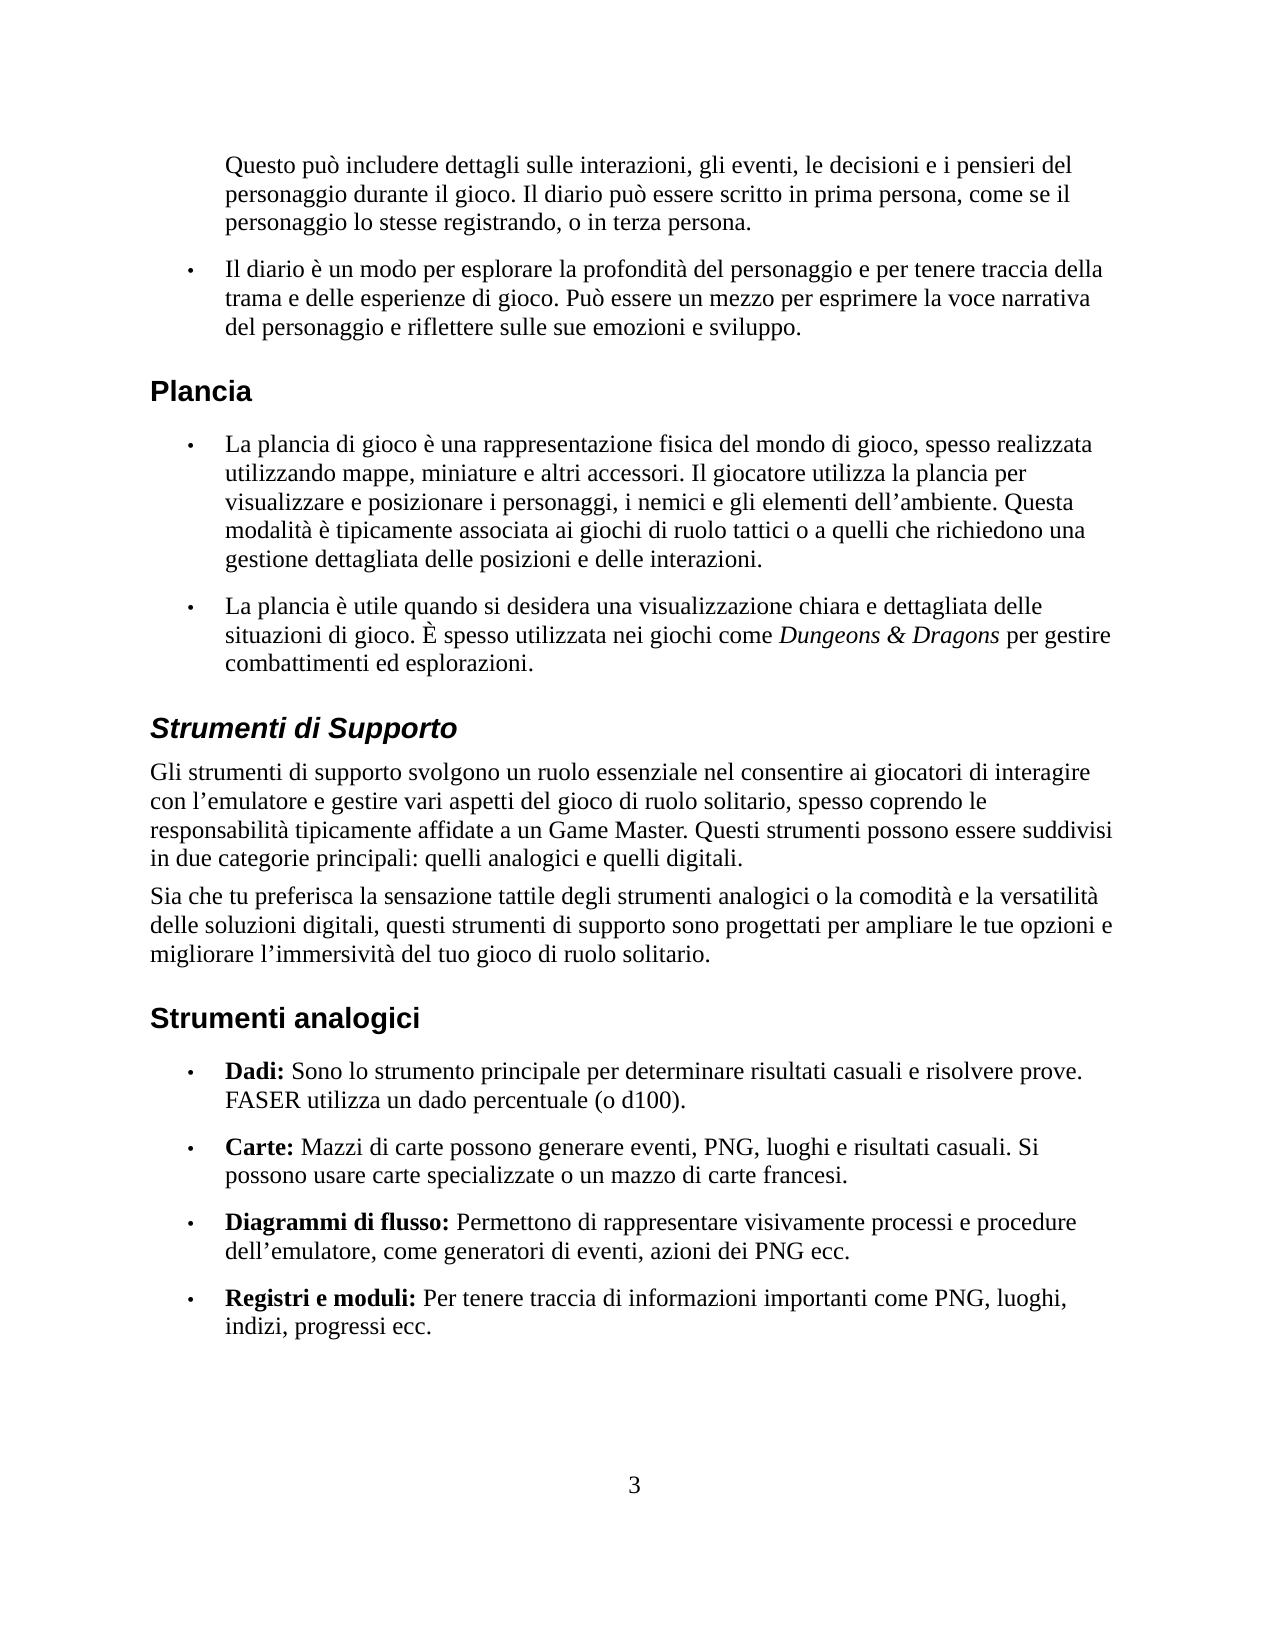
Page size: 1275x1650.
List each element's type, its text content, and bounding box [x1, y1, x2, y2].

list Carte: Mazzi di carte possono generare eventi, PNG, luoghi e risultati casuali. Si possono usare carte specializzate o un mazzo di carte francesi. [187, 1132, 1125, 1189]
list La plancia di gioco è una rappresentazione fisica del mondo di gioco, spesso realizzata utilizzando mappe, miniature e altri accessori. Il giocatore utilizza la plancia per visualizzare e posizionare i personaggi, i nemici e gli elementi dell’ambiente. Questa modalità è tipicamente associata ai giochi di ruolo tattici o a quelli che richiedono una gestione dettagliata delle posizioni e delle interazioni. [187, 429, 1125, 573]
list Dadi: Sono lo strumento principale per determinare risultati casuali e risolvere prove. FASER utilizza un dado percentuale (o d100). [187, 1056, 1125, 1114]
text Sia che tu preferisca la sensazione tattile degli strumenti analogici o la comodità e la versatilità delle soluzioni digitali, questi strumenti di supporto sono progettati per ampliare le tue opzioni e migliorare l’immersività del tuo gioco di ruolo solitario. [150, 881, 1125, 967]
subtitle Strumenti di Supporto [150, 711, 1125, 745]
list Questo può includere dettagli sulle interazioni, gli eventi, le decisioni e i pensieri del personaggio durante il gioco. Il diario può essere scritto in prima persona, come se il personaggio lo stesse registrando, o in terza persona. [187, 150, 1125, 236]
list Il diario è un modo per esplorare la profondità del personaggio e per tenere traccia della trama e delle esperienze di gioco. Può essere un mezzo per esprimere la voce narrativa del personaggio e riflettere sulle sue emozioni e sviluppo. [187, 254, 1125, 340]
list Diagrammi di flusso: Permettono di rappresentare visivamente processi e procedure dell’emulatore, come generatori di eventi, azioni dei PNG ecc. [187, 1207, 1125, 1265]
subtitle Strumenti analogici [150, 1001, 1125, 1035]
subtitle Plancia [150, 374, 1125, 408]
text Gli strumenti di supporto svolgono un ruolo essenziale nel consentire ai giocatori di interagire con l’emulatore e gestire vari aspetti del gioco di ruolo solitario, spesso coprendo le responsabilità tipicamente affidate a un Game Master. Questi strumenti possono essere suddivisi in due categorie principali: quelli analogici e quelli digitali. [150, 757, 1125, 872]
list La plancia è utile quando si desidera una visualizzazione chiara e dettagliata delle situazioni di gioco. È spesso utilizzata nei giochi come Dungeons & Dragons per gestire combattimenti ed esplorazioni. [187, 591, 1125, 677]
list Registri e moduli: Per tenere traccia di informazioni importanti come PNG, luoghi, indizi, progressi ecc. [187, 1283, 1125, 1340]
